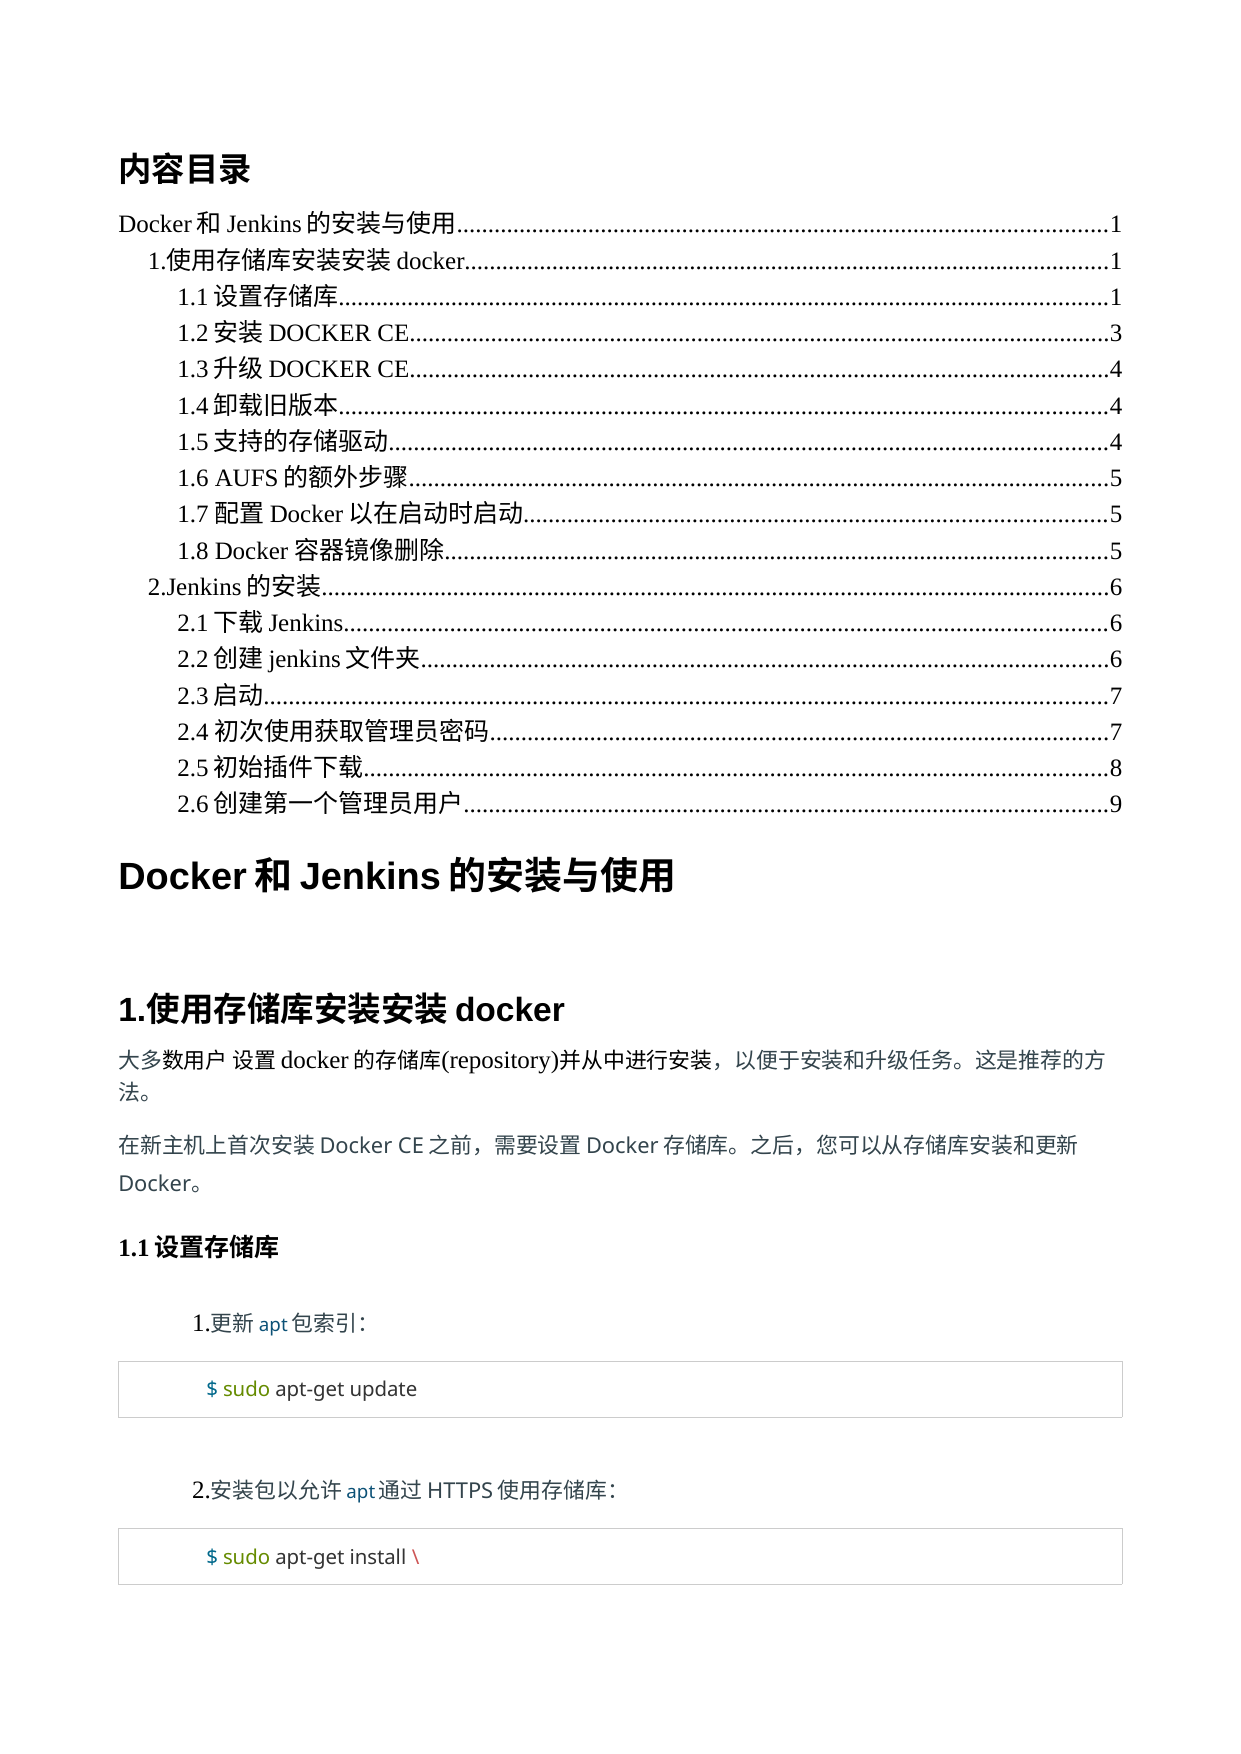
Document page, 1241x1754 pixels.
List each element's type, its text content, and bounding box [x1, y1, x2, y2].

text 大多数用户 设置docker的存储库(repository)并从中进行安装，以便于安装和升级任务。这是推荐的方法。 [118, 1043, 1122, 1107]
text 1.使用存储库安装安装docker 1 [148, 240, 1122, 276]
text 1.2安装DOCKER CE 3 [177, 313, 1122, 349]
text 1.4卸载旧版本 4 [177, 385, 1122, 421]
text 1.8 Docker 容器镜像删除 5 [177, 530, 1122, 566]
list $ sudo apt-get install \ [119, 1529, 1122, 1584]
subtitle 1.使用存储库安装安装docker [118, 982, 1122, 1031]
list 更新apt包索引： [118, 1300, 1122, 1337]
text 1.7 配置Docker以在启动时启动 5 [177, 494, 1122, 530]
text 2.Jenkins的安装 6 [148, 566, 1122, 603]
text 在新主机上首次安装Docker CE之前，需要设置Docker存储库。之后，您可以从存储库安装和更新Docker。 [118, 1122, 1122, 1197]
text 1.6 AUFS的额外步骤 5 [177, 458, 1122, 494]
text 2.4 初次使用获取管理员密码 7 [177, 711, 1122, 748]
text 2.5初始插件下载 8 [177, 748, 1122, 784]
text 2.1下载Jenkins 6 [177, 603, 1122, 639]
text 2.6创建第一个管理员用户 9 [177, 784, 1122, 820]
text 2.3启动 7 [177, 675, 1122, 711]
subtitle Docker和Jenkins的安装与使用 [118, 845, 1122, 900]
text 1.5支持的存储驱动 4 [177, 421, 1122, 458]
list 安装包以允许apt通过HTTPS使用存储库： [118, 1467, 1122, 1505]
subtitle 1.1设置存储库 [118, 1228, 1122, 1264]
text 1.1设置存储库 1 [177, 276, 1122, 313]
text Docker和Jenkins的安装与使用 1 [118, 204, 1122, 240]
list $ sudo apt-get update [119, 1362, 1122, 1417]
text 2.2创建jenkins文件夹 6 [177, 639, 1122, 675]
subtitle 内容目录 [118, 143, 1122, 191]
text 1.3升级DOCKER CE 4 [177, 349, 1122, 385]
